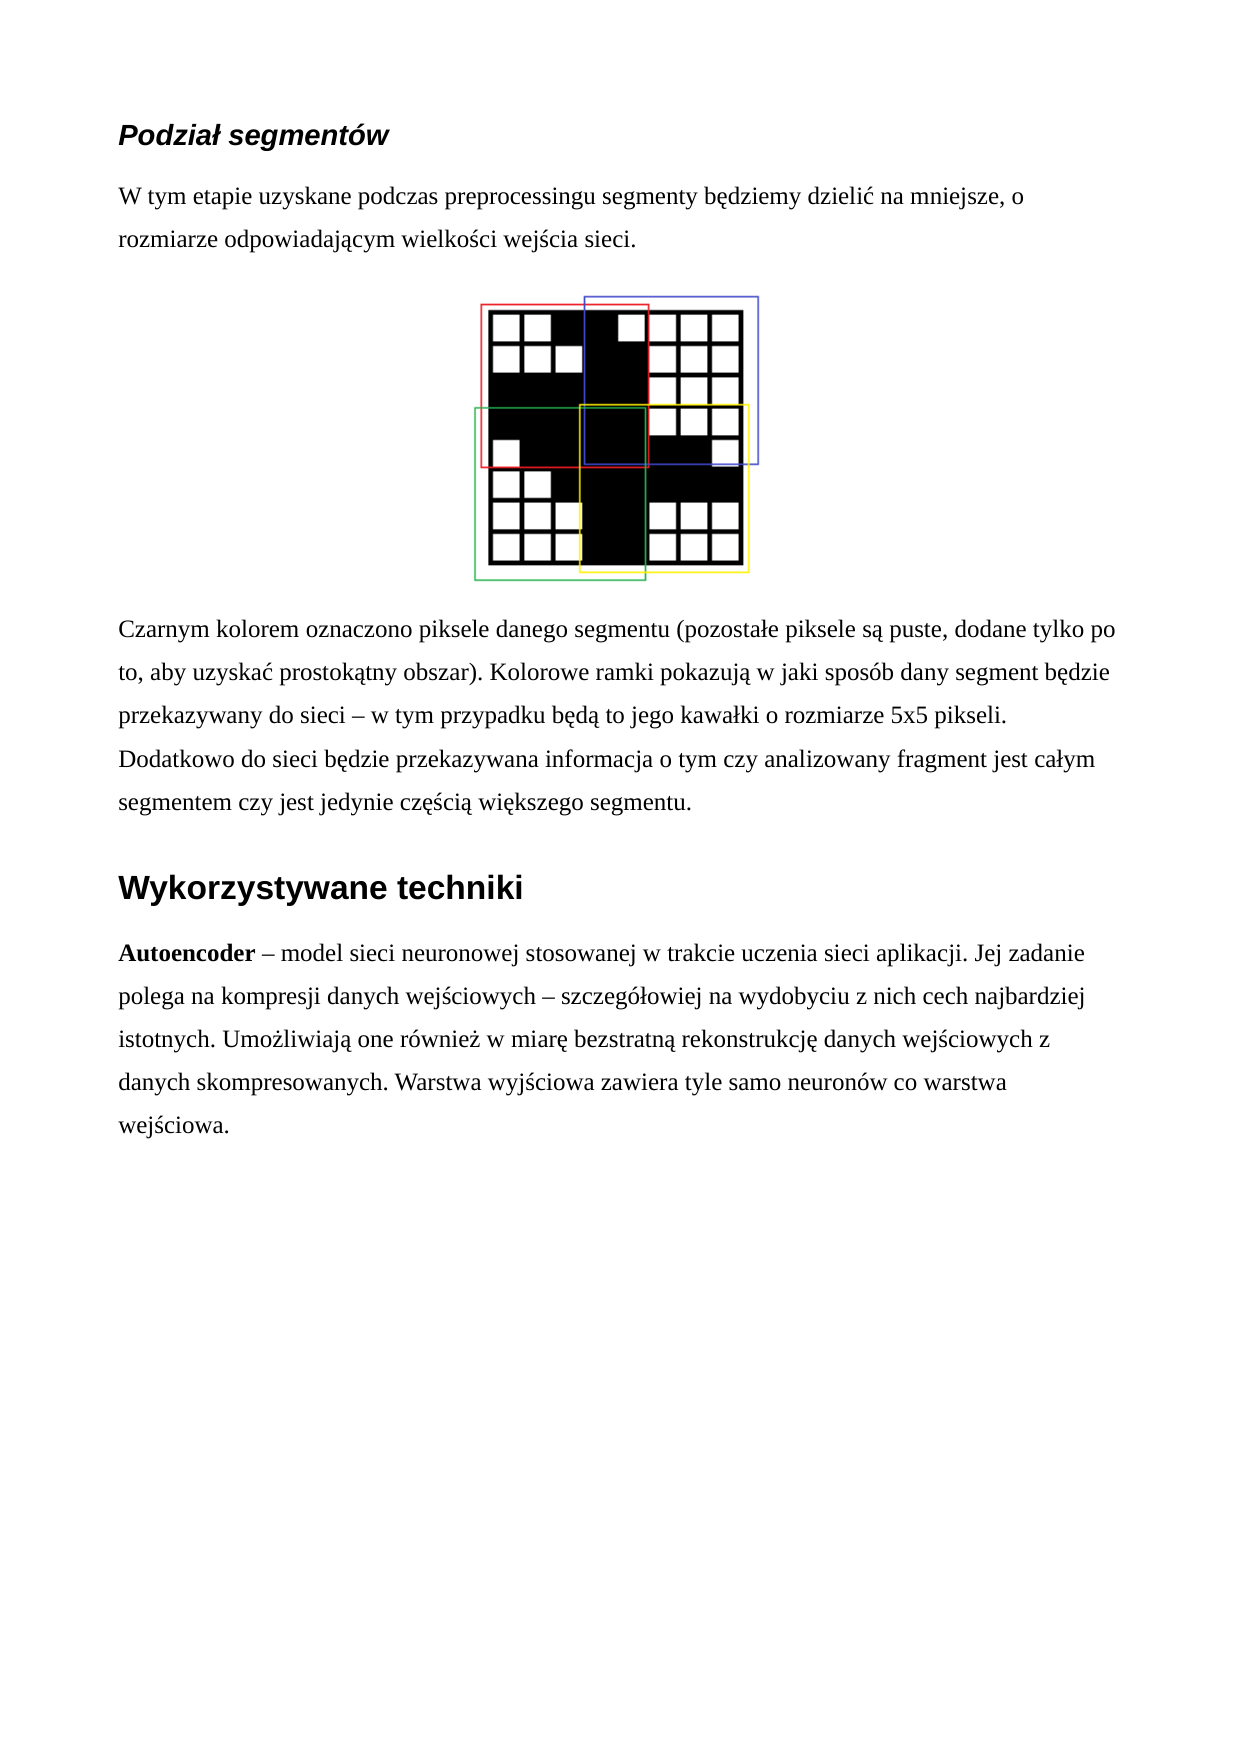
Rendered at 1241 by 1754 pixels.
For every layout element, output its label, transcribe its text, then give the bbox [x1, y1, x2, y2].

subtitle Wykorzystywane techniki [118, 867, 1122, 906]
text Autoencoder – model sieci neuronowej stosowanej w trakcie uczenia sieci aplikacji. Jej zadanie polega na kompresji danych wejściowych – szczegółowiej na wydobyciu z nich cech najbardziej istotnych. Umożliwiają one również w miarę bezstratną rekonstrukcję danych wejściowych z danych skompresowanych. Warstwa wyjściowa zawiera tyle samo neuronów co warstwa wejściowa. [118, 938, 1122, 1139]
picture [462, 279, 778, 600]
text W tym etapie uzyskane podczas preprocessingu segmenty będziemy dzielić na mniejsze, o rozmiarze odpowiadającym wielkości wejścia sieci. [118, 181, 1122, 253]
subtitle Podział segmentów [118, 118, 1122, 152]
text Czarnym kolorem oznaczono piksele danego segmentu (pozostałe piksele są puste, dodane tylko po to, aby uzyskać prostokątny obszar). Kolorowe ramki pokazują w jaki sposób dany segment będzie przekazywany do sieci – w tym przypadku będą to jego kawałki o rozmiarze 5x5 pikseli. Dodatkowo do sieci będzie przekazywana informacja o tym czy analizowany fragment jest całym segmentem czy jest jedynie częścią większego segmentu. [118, 280, 1122, 816]
